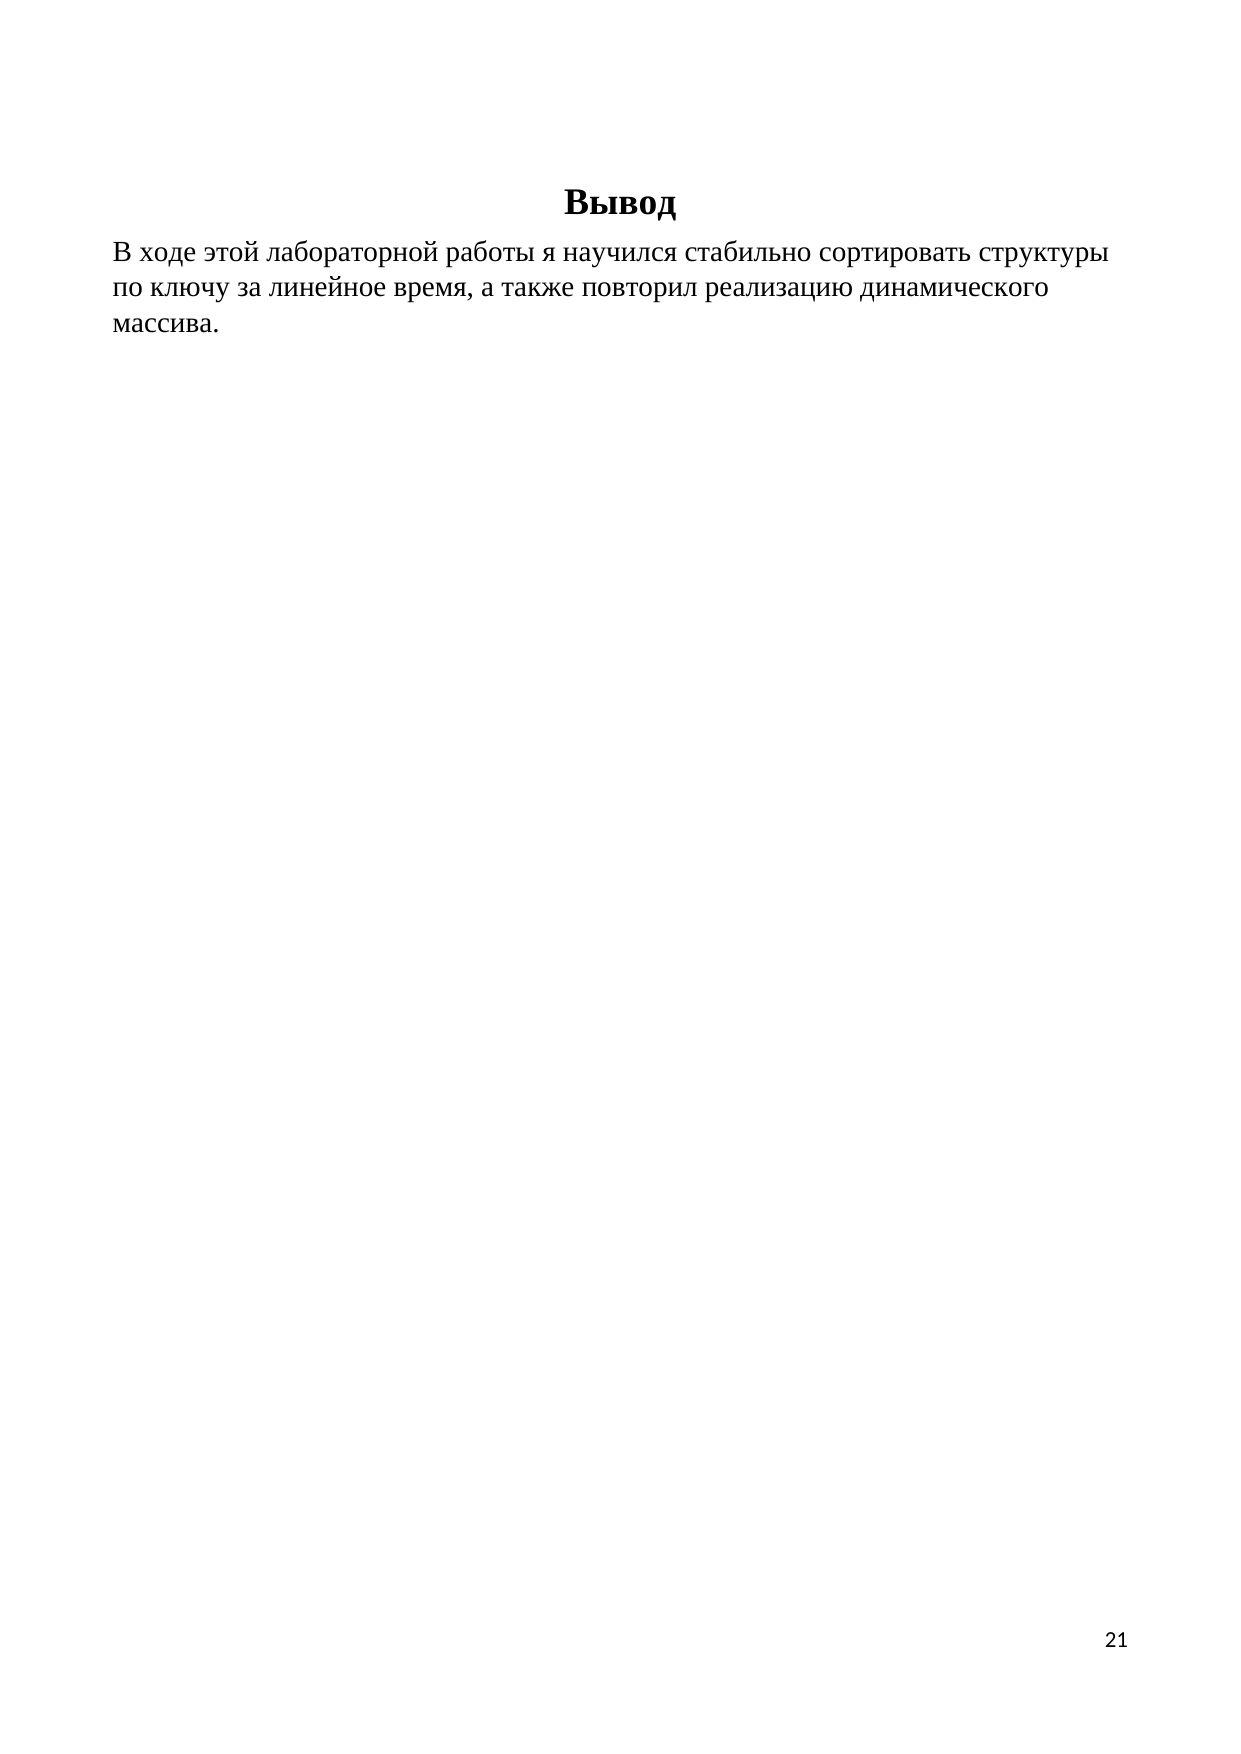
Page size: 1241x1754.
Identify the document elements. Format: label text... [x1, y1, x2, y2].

subtitle Вывод [112, 179, 1128, 223]
text В ходе этой лабораторной работы я научился стабильно сортировать структуры по ключу за линейное время, а также повторил реализацию динамического массива. [112, 234, 1128, 338]
